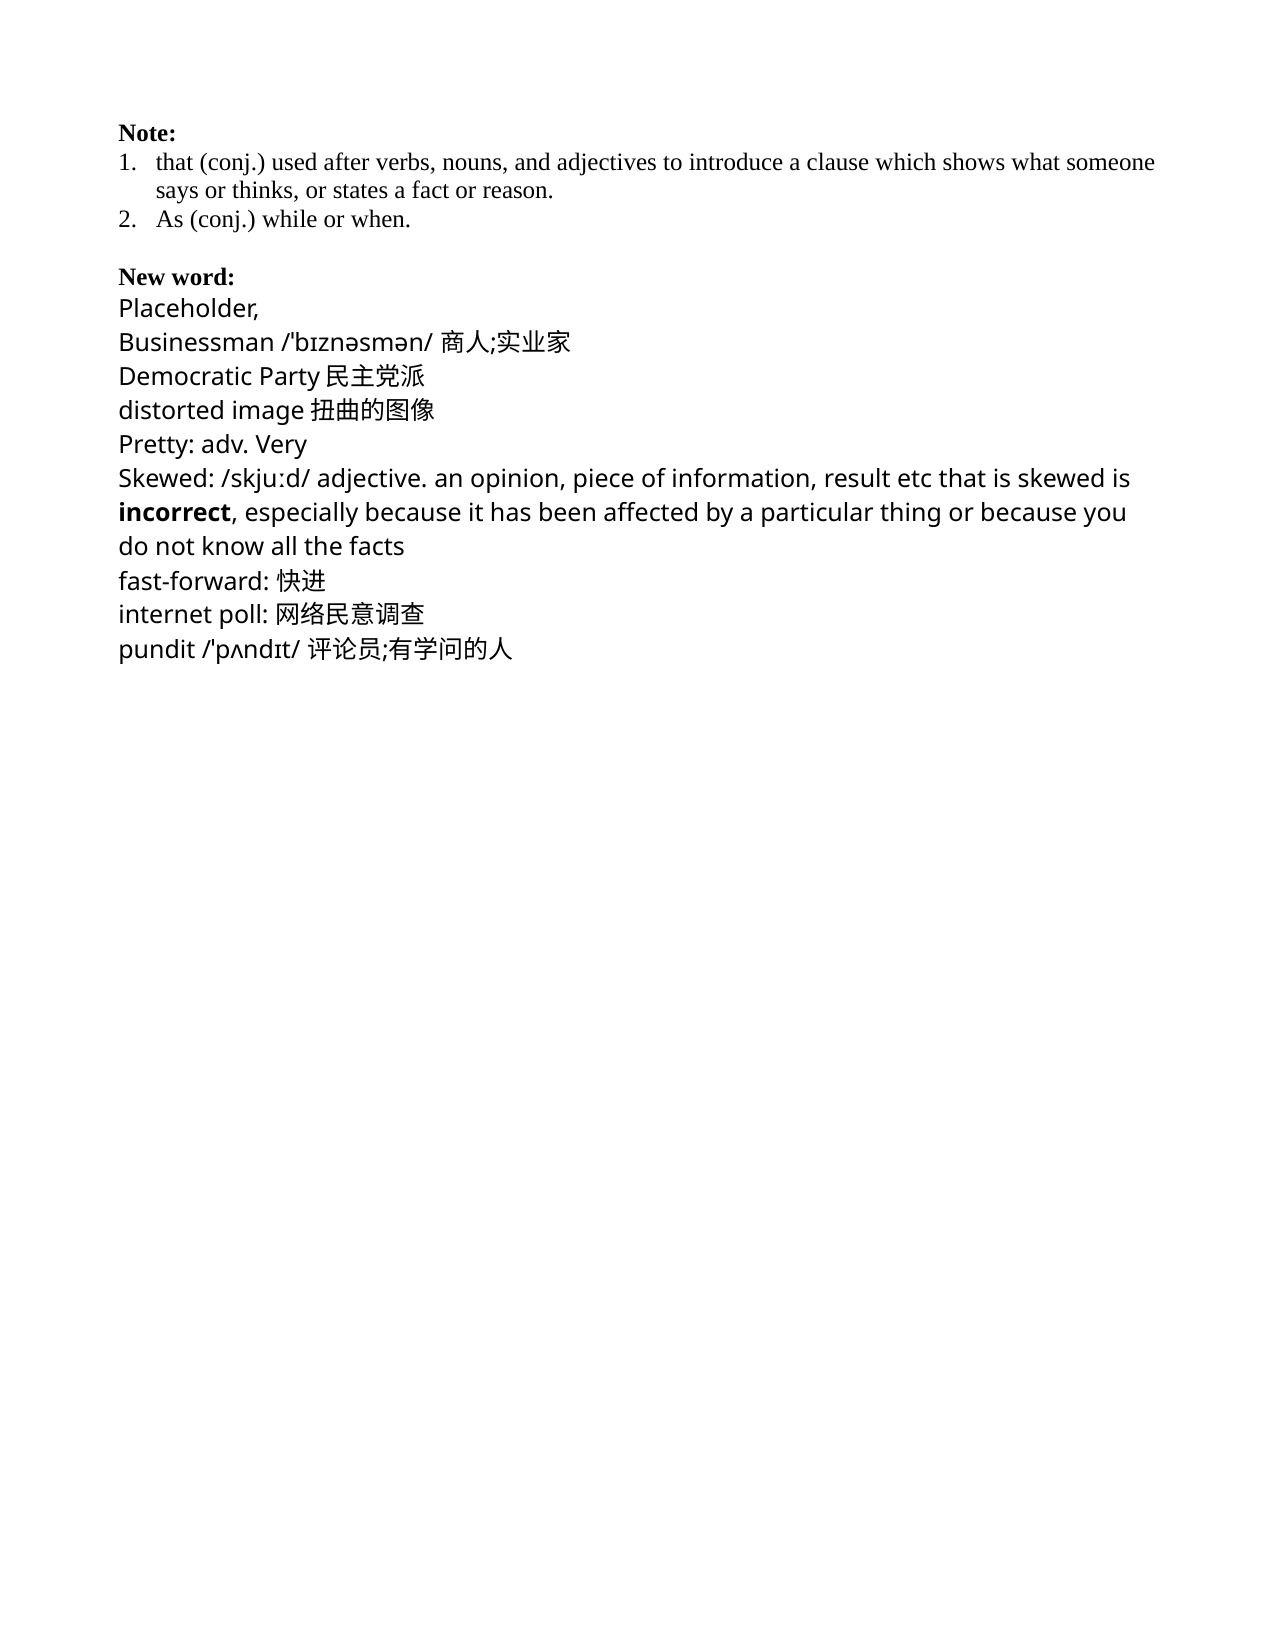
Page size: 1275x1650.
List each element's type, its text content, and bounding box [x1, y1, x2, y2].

list that (conj.) used after verbs, nouns, and adjectives to introduce a clause which shows what someone says or thinks, or states a fact or reason. [118, 147, 1157, 204]
text Pretty: adv. Very [118, 427, 1157, 461]
text Placeholder, [118, 291, 1157, 325]
text internet poll: 网络民意调查 [118, 597, 1157, 631]
text pundit /ˈpʌndɪt/ 评论员;有学问的人 [118, 631, 1157, 665]
text Note: [118, 118, 1157, 147]
list As (conj.) while or when. [118, 204, 1157, 233]
text Skewed: /skjuːd/ adjective. an opinion, piece of information, result etc that is skewed is incorrect, especially because it has been affected by a particular thing or because you do not know all the facts [118, 461, 1157, 563]
text New word: [118, 262, 1157, 291]
text Democratic Party民主党派 [118, 359, 1157, 393]
text Businessman /ˈbɪznəsmən/ 商人;实业家 [118, 325, 1157, 359]
text distorted image扭曲的图像 [118, 393, 1157, 427]
text fast-forward: 快进 [118, 563, 1157, 597]
